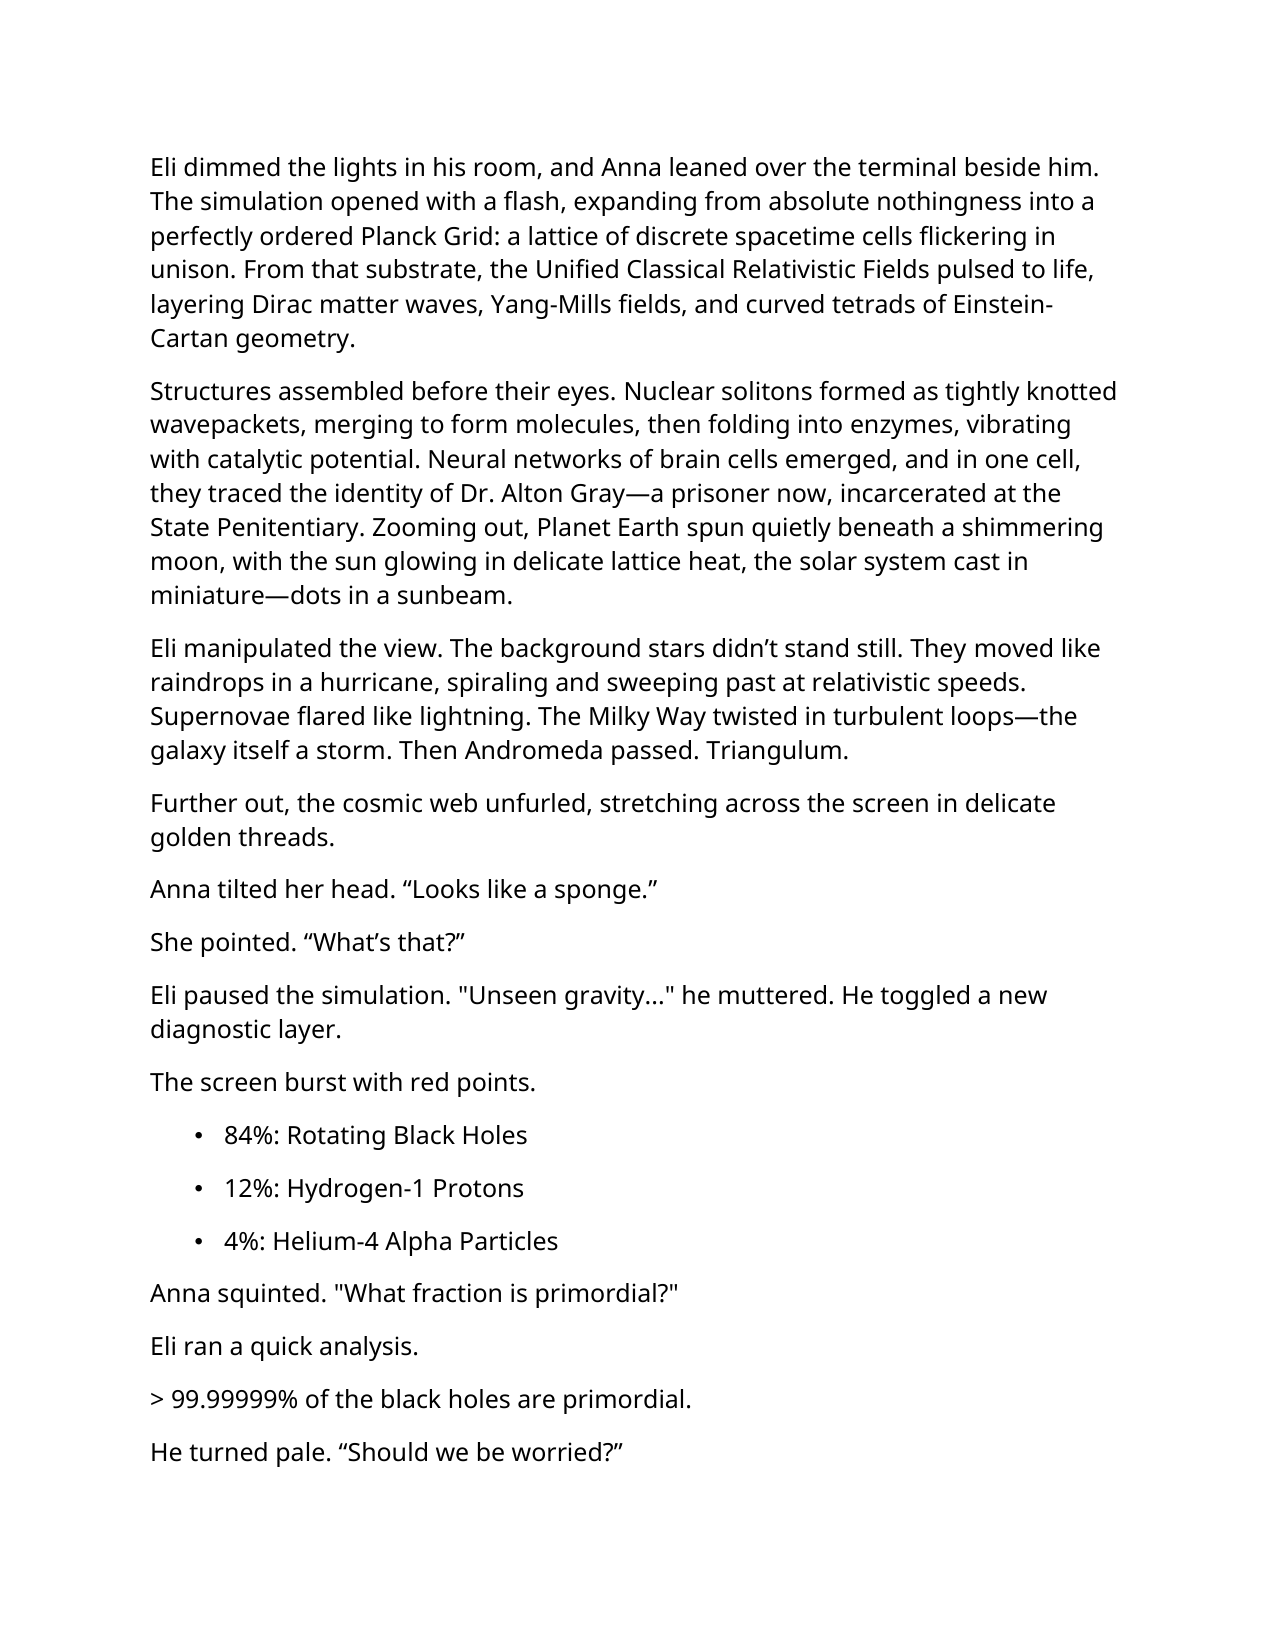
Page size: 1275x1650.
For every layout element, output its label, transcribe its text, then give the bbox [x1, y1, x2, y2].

text Structures assembled before their eyes. Nuclear solitons formed as tightly knotted wavepackets, merging to form molecules, then folding into enzymes, vibrating with catalytic potential. Neural networks of brain cells emerged, and in one cell, they traced the identity of Dr. Alton Gray—a prisoner now, incarcerated at the State Penitentiary. Zooming out, Planet Earth spun quietly beneath a shimmering moon, with the sun glowing in delicate lattice heat, the solar system cast in miniature—dots in a sunbeam. [150, 373, 1125, 612]
text Eli dimmed the lights in his room, and Anna leaned over the terminal beside him. The simulation opened with a flash, expanding from absolute nothingness into a perfectly ordered Planck Grid: a lattice of discrete spacetime cells flickering in unison. From that substrate, the Unified Classical Relativistic Fields pulsed to life, layering Dirac matter waves, Yang-Mills fields, and curved tetrads of Einstein-Cartan geometry. [150, 150, 1125, 354]
text > 99.99999% of the black holes are primordial. [150, 1382, 1125, 1416]
text He turned pale. “Should we be worried?” [150, 1434, 1125, 1468]
text Anna squinted. "What fraction is primordial?" [150, 1276, 1125, 1310]
text Eli ran a quick analysis. [150, 1329, 1125, 1363]
list 4%: Helium-4 Alpha Particles [194, 1223, 1125, 1257]
text Anna tilted her head. “Looks like a sponge.” [150, 872, 1125, 906]
text She pointed. “What’s that?” [150, 925, 1125, 959]
text Eli paused the simulation. "Unseen gravity..." he muttered. He toggled a new diagnostic layer. [150, 978, 1125, 1046]
text The screen burst with red points. [150, 1065, 1125, 1099]
text Further out, the cosmic web unfurled, stretching across the screen in delicate golden threads. [150, 785, 1125, 853]
list 12%: Hydrogen-1 Protons [194, 1170, 1125, 1204]
text Eli manipulated the view. The background stars didn’t stand still. They moved like raindrops in a hurricane, spiraling and sweeping past at relativistic speeds. Supernovae flared like lightning. The Milky Way twisted in turbulent loops—the galaxy itself a storm. Then Andromeda passed. Triangulum. [150, 630, 1125, 767]
list 84%: Rotating Black Holes [194, 1117, 1125, 1152]
